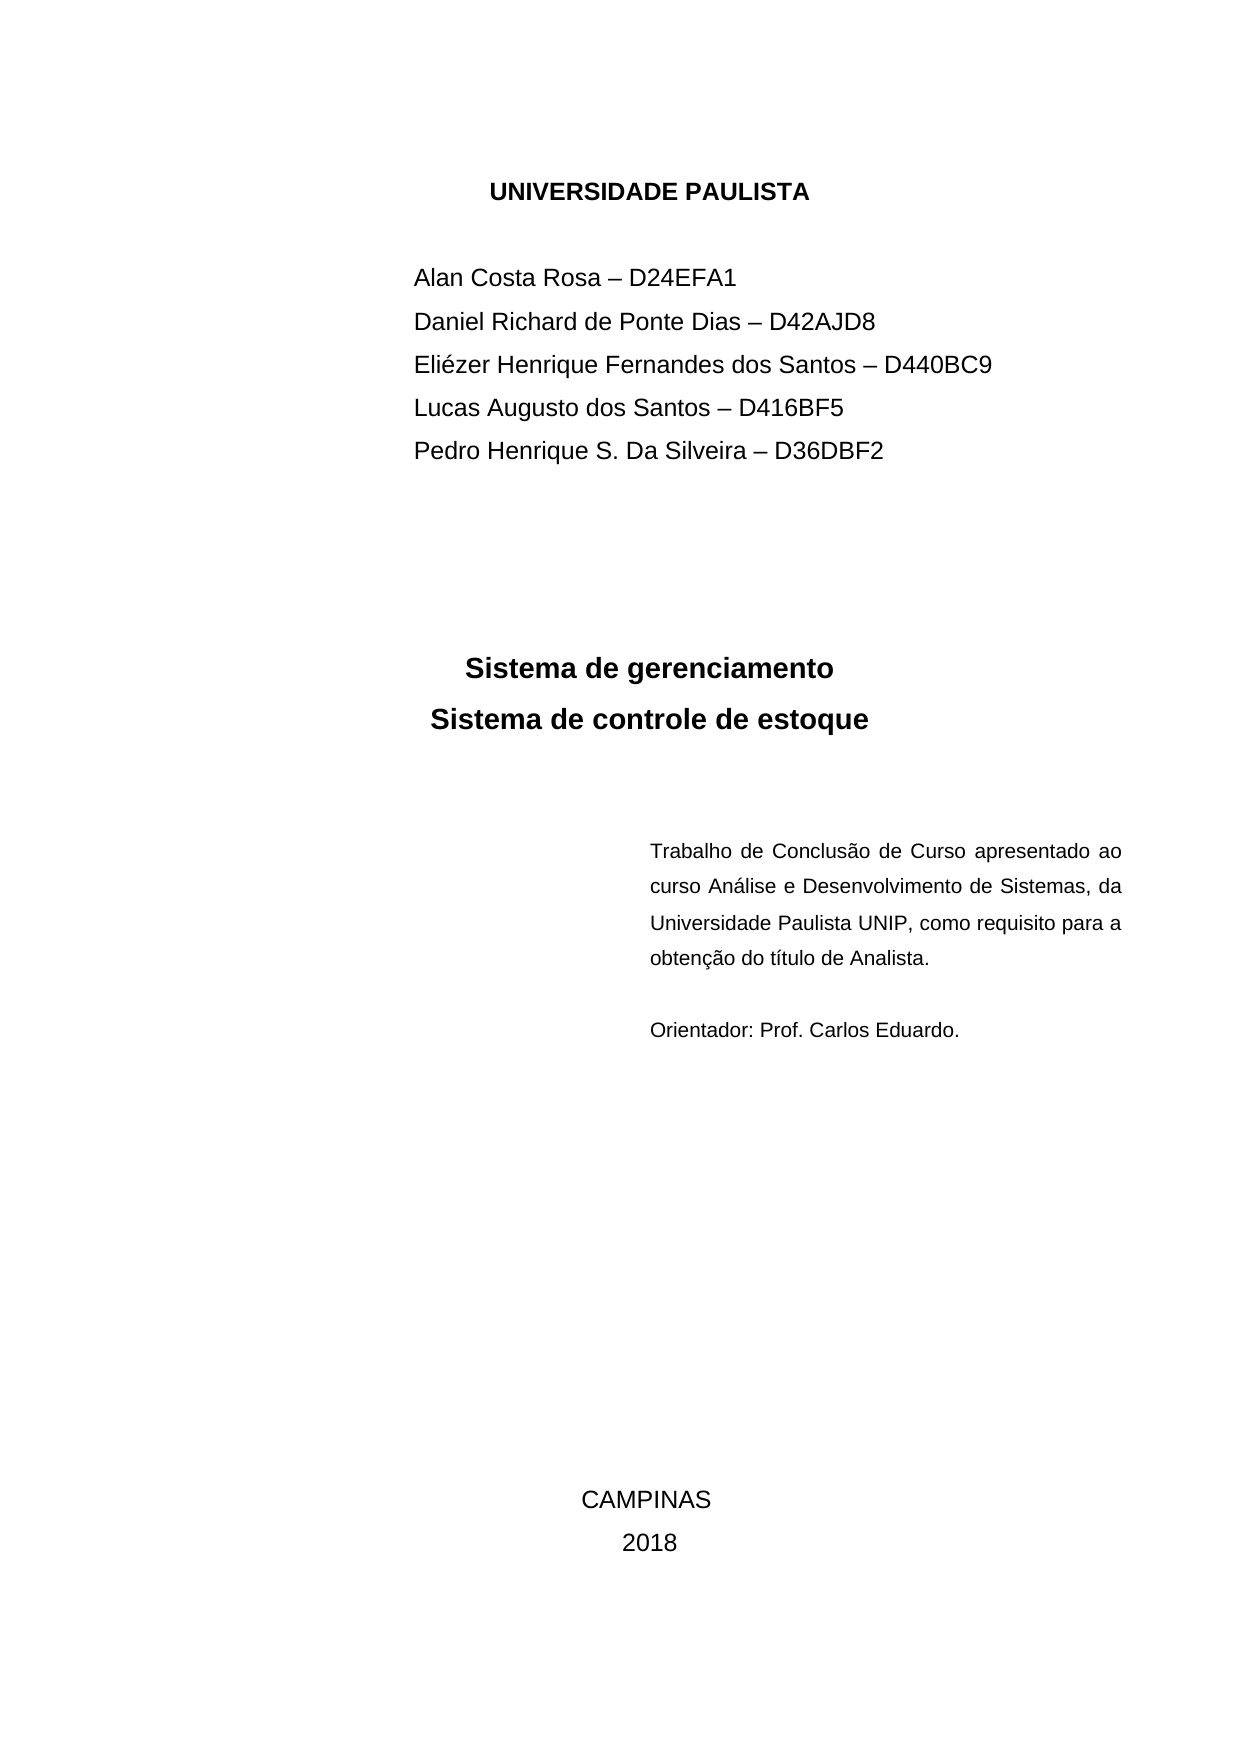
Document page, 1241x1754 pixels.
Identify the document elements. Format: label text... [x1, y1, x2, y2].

text Daniel Richard de Ponte Dias – D42AJD8 [413, 307, 1122, 335]
text Eliézer Henrique Fernandes dos Santos – D440BC9 [413, 350, 1122, 378]
text Sistema de gerenciamento Sistema de controle de estoque [177, 652, 1122, 735]
text Lucas Augusto dos Santos – D416BF5 [413, 393, 1122, 422]
text Orientador: Prof. Carlos Eduardo. [650, 1018, 1122, 1042]
text UNIVERSIDADE PAULISTA [177, 177, 1122, 206]
text Pedro Henrique S. Da Silveira – D36DBF2 [413, 436, 1122, 465]
text Alan Costa Rosa – D24EFA1 [413, 263, 1122, 292]
text Trabalho de Conclusão de Curso apresentado ao curso Análise e Desenvolvimento de Sistemas, da Universidade Paulista UNIP, como requisito para a obtenção do título de Analista. [650, 838, 1122, 970]
text CAMPINAS 2018 [177, 1485, 1122, 1557]
